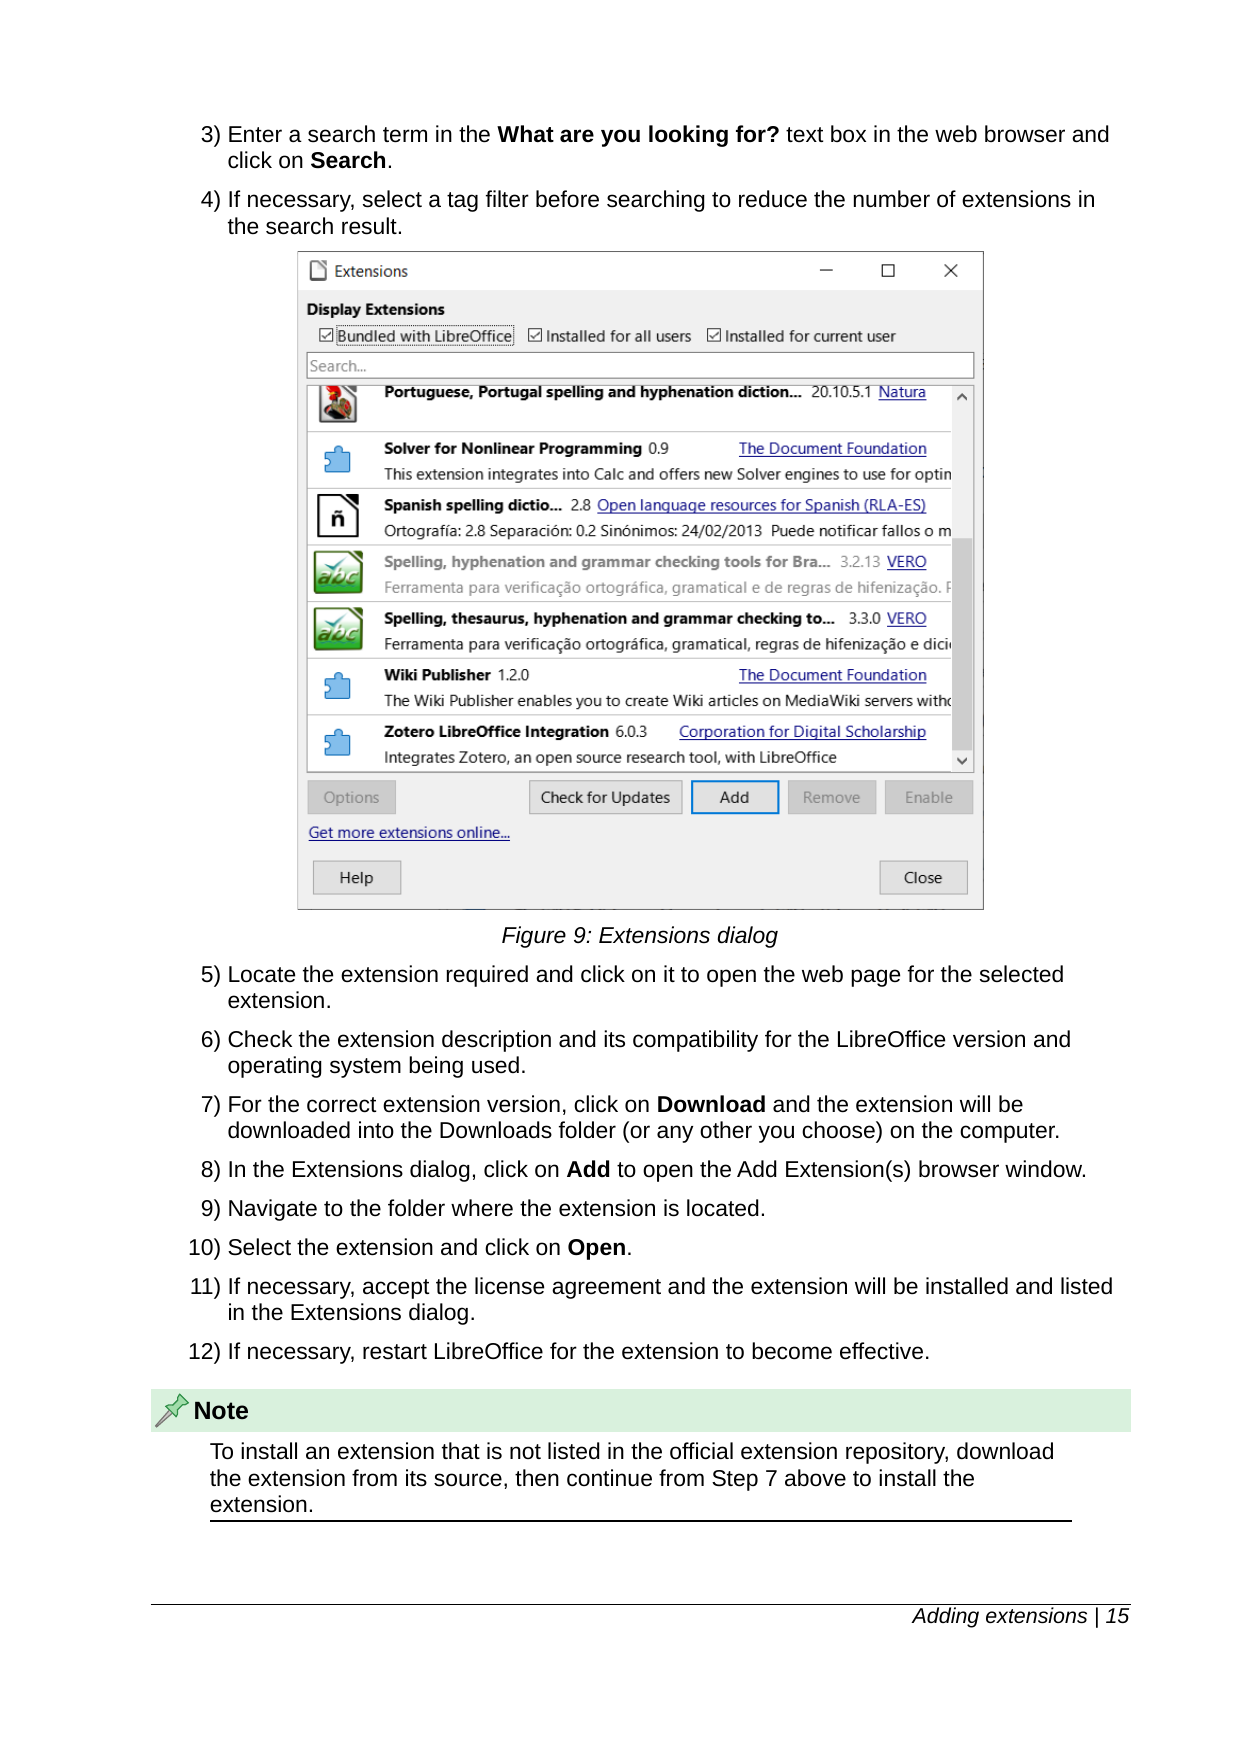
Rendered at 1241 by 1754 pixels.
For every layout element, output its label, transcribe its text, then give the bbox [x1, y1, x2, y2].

list Select the extension and click on Open. [227, 1234, 1131, 1260]
text To install an extension that is not listed in the official extension repository, download the extension from its source, then continue from Step 7 above to install the extension. [209, 1438, 1072, 1522]
list If necessary, select a tag filter before searching to reduce the number of extensions in the search result. [227, 186, 1131, 239]
list Check the extension description and its compatibility for the LibreOffice version and operating system being used. [227, 1026, 1131, 1078]
list Enter a search term in the What are you looking for? text box in the web browser and click on Search. [227, 121, 1131, 174]
list For the correct extension version, click on Download and the extension will be downloaded into the Downloads folder (or any other you choose) on the computer. [227, 1091, 1131, 1144]
subtitle Note [151, 1389, 1131, 1432]
list Navigate to the folder where the extension is located. [227, 1195, 1131, 1221]
picture [297, 251, 984, 910]
list In the Extensions dialog, click on Add to open the Add Extension(s) browser window. [227, 1156, 1131, 1182]
list If necessary, accept the license agreement and the extension will be installed and listed in the Extensions dialog. [227, 1273, 1131, 1325]
list Locate the extension required and click on it to open the web page for the selected extension. [227, 961, 1131, 1013]
list If necessary, restart LibreOffice for the extension to become effective. [227, 1338, 1131, 1364]
text Figure 9: Extensions dialog [298, 922, 984, 948]
